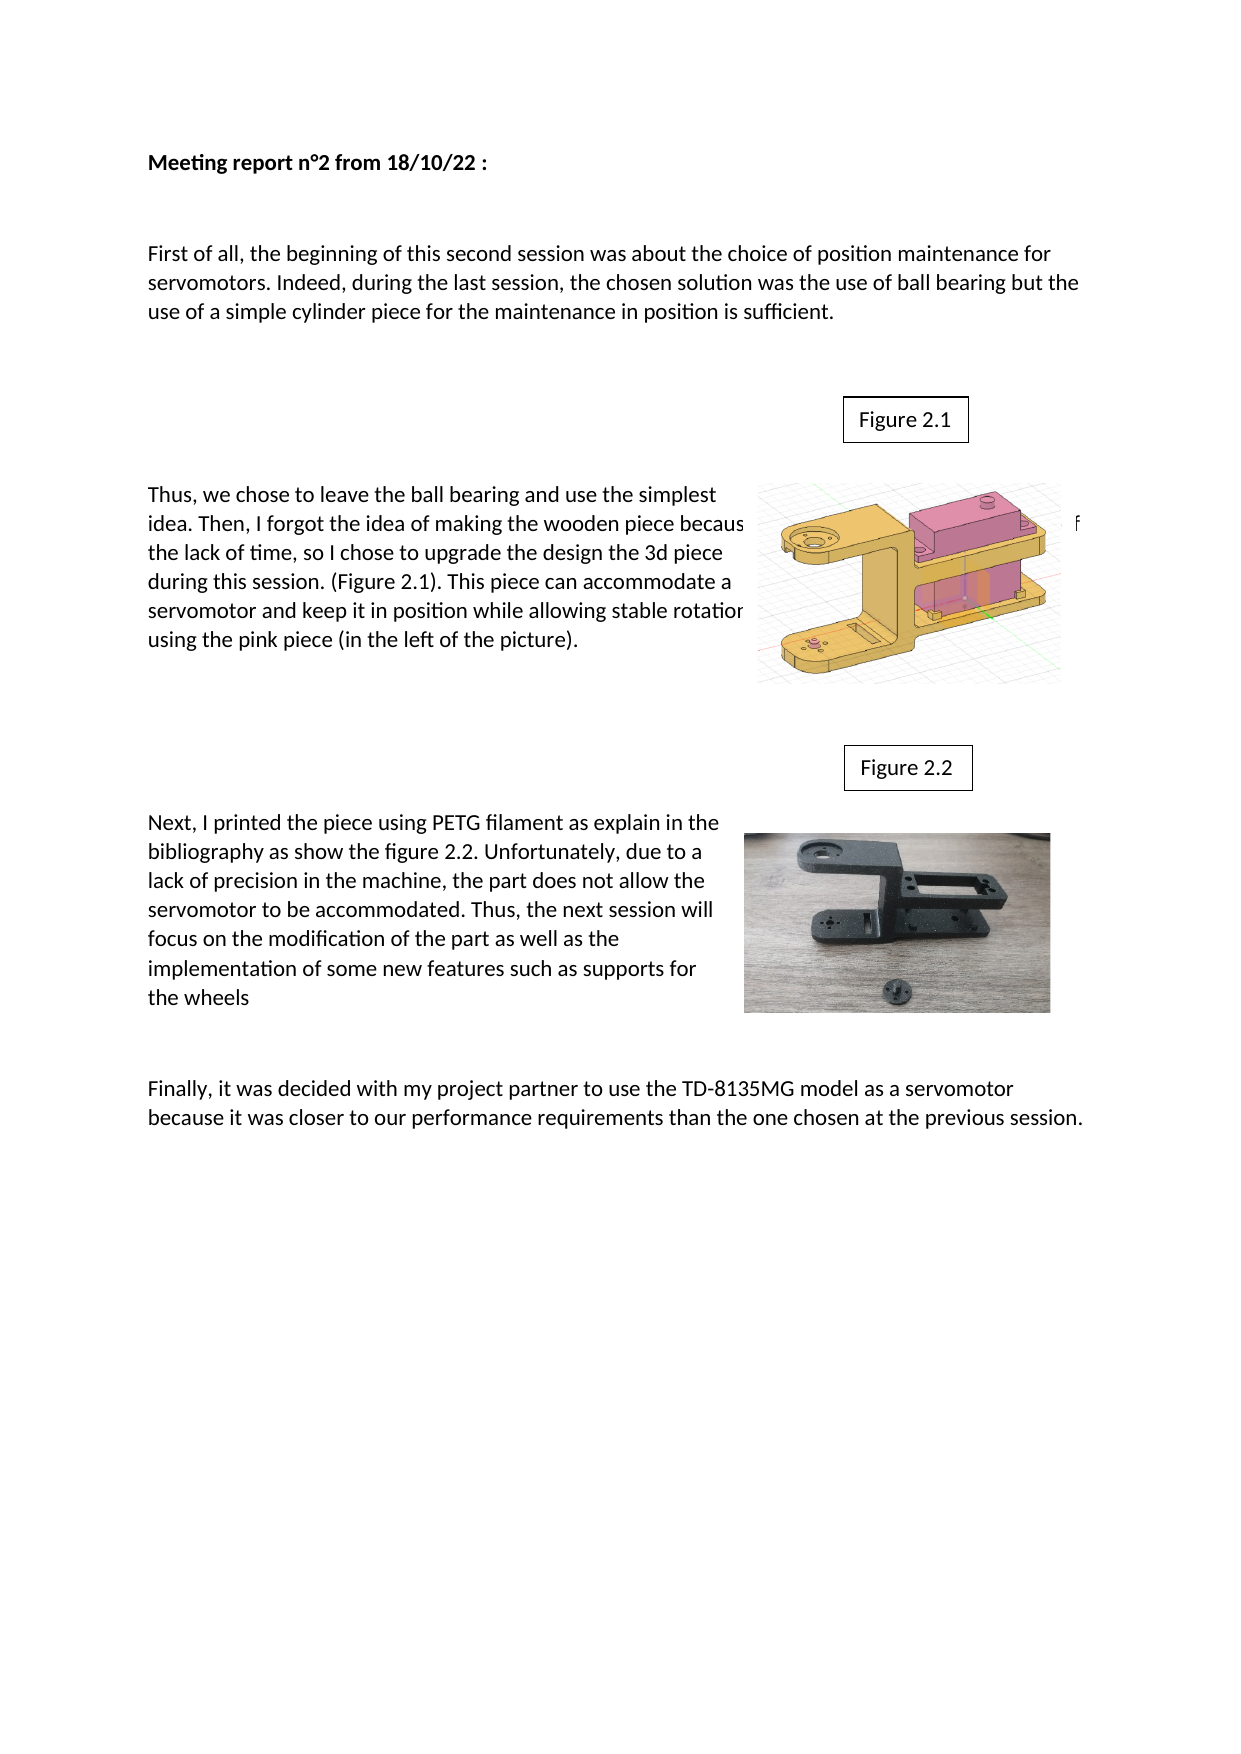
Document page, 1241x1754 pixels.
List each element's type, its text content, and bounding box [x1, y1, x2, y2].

text Figure 2.1 [859, 405, 953, 433]
text Thus, we chose to leave the ball bearing and use the simplest idea. Then, I forgot the idea of making the wooden piece because of the lack of time, so I chose to upgrade the design the 3d piece during this session. (Figure 2.1). This piece can accommodate a servomotor and keep it in position while allowing stable rotation using the pink piece (in the left of the picture). [148, 480, 743, 653]
text Figure 2.2 [860, 753, 957, 781]
text Finally, it was decided with my project partner to use the TD-8135MG model as a servomotor because it was closer to our performance requirements than the one chosen at the previous session. [148, 1074, 1093, 1131]
text Next, I printed the piece using PETG filament as explain in the bibliography as show the figure 2.2. Unfortunately, due to a lack of precision in the machine, the part does not allow the servomotor to be accommodated. Thus, the next session will focus on the modification of the part as well as the implementation of some new features such as supports for the wheels [148, 808, 1093, 1011]
text First of all, the beginning of this second session was about the choice of position maintenance for servomotors. Indeed, during the last session, the chosen solution was the use of ball bearing but the use of a simple cylinder piece for the maintenance in position is sufficient. [148, 239, 1093, 325]
text Meeting report n°2 from 18/10/22 : [148, 148, 1093, 176]
